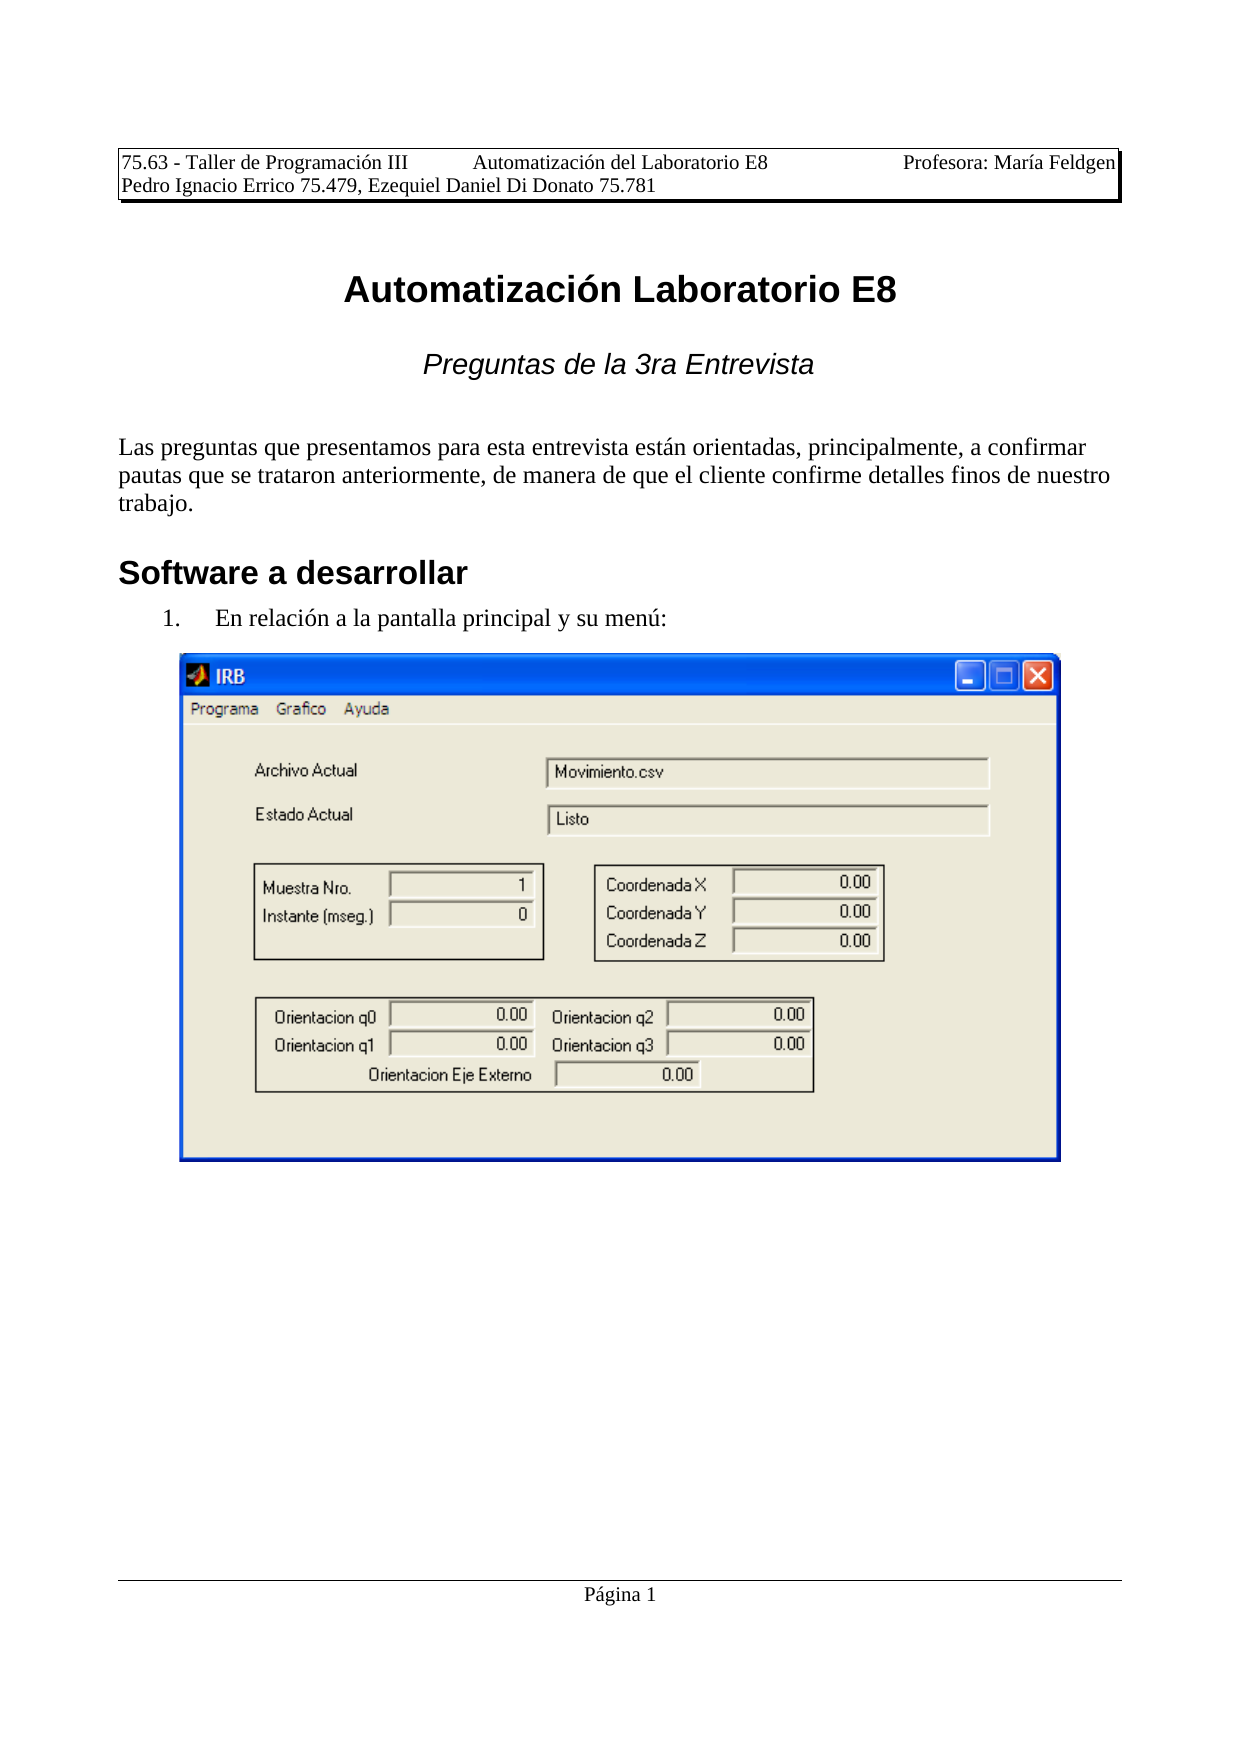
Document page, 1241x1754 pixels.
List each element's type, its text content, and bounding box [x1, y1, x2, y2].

list En relación a la pantalla principal y su menú: [156, 604, 1122, 632]
picture [179, 653, 1061, 1162]
subtitle Preguntas de la 3ra Entrevista [118, 348, 1122, 381]
subtitle Software a desarrollar [118, 554, 1122, 591]
text Las preguntas que presentamos para esta entrevista están orientadas, principalmente, a confirmar pautas que se trataron anteriormente, de manera de que el cliente confirme detalles finos de nuestro trabajo. [118, 433, 1122, 517]
title Automatización Laboratorio E8 [118, 269, 1122, 311]
